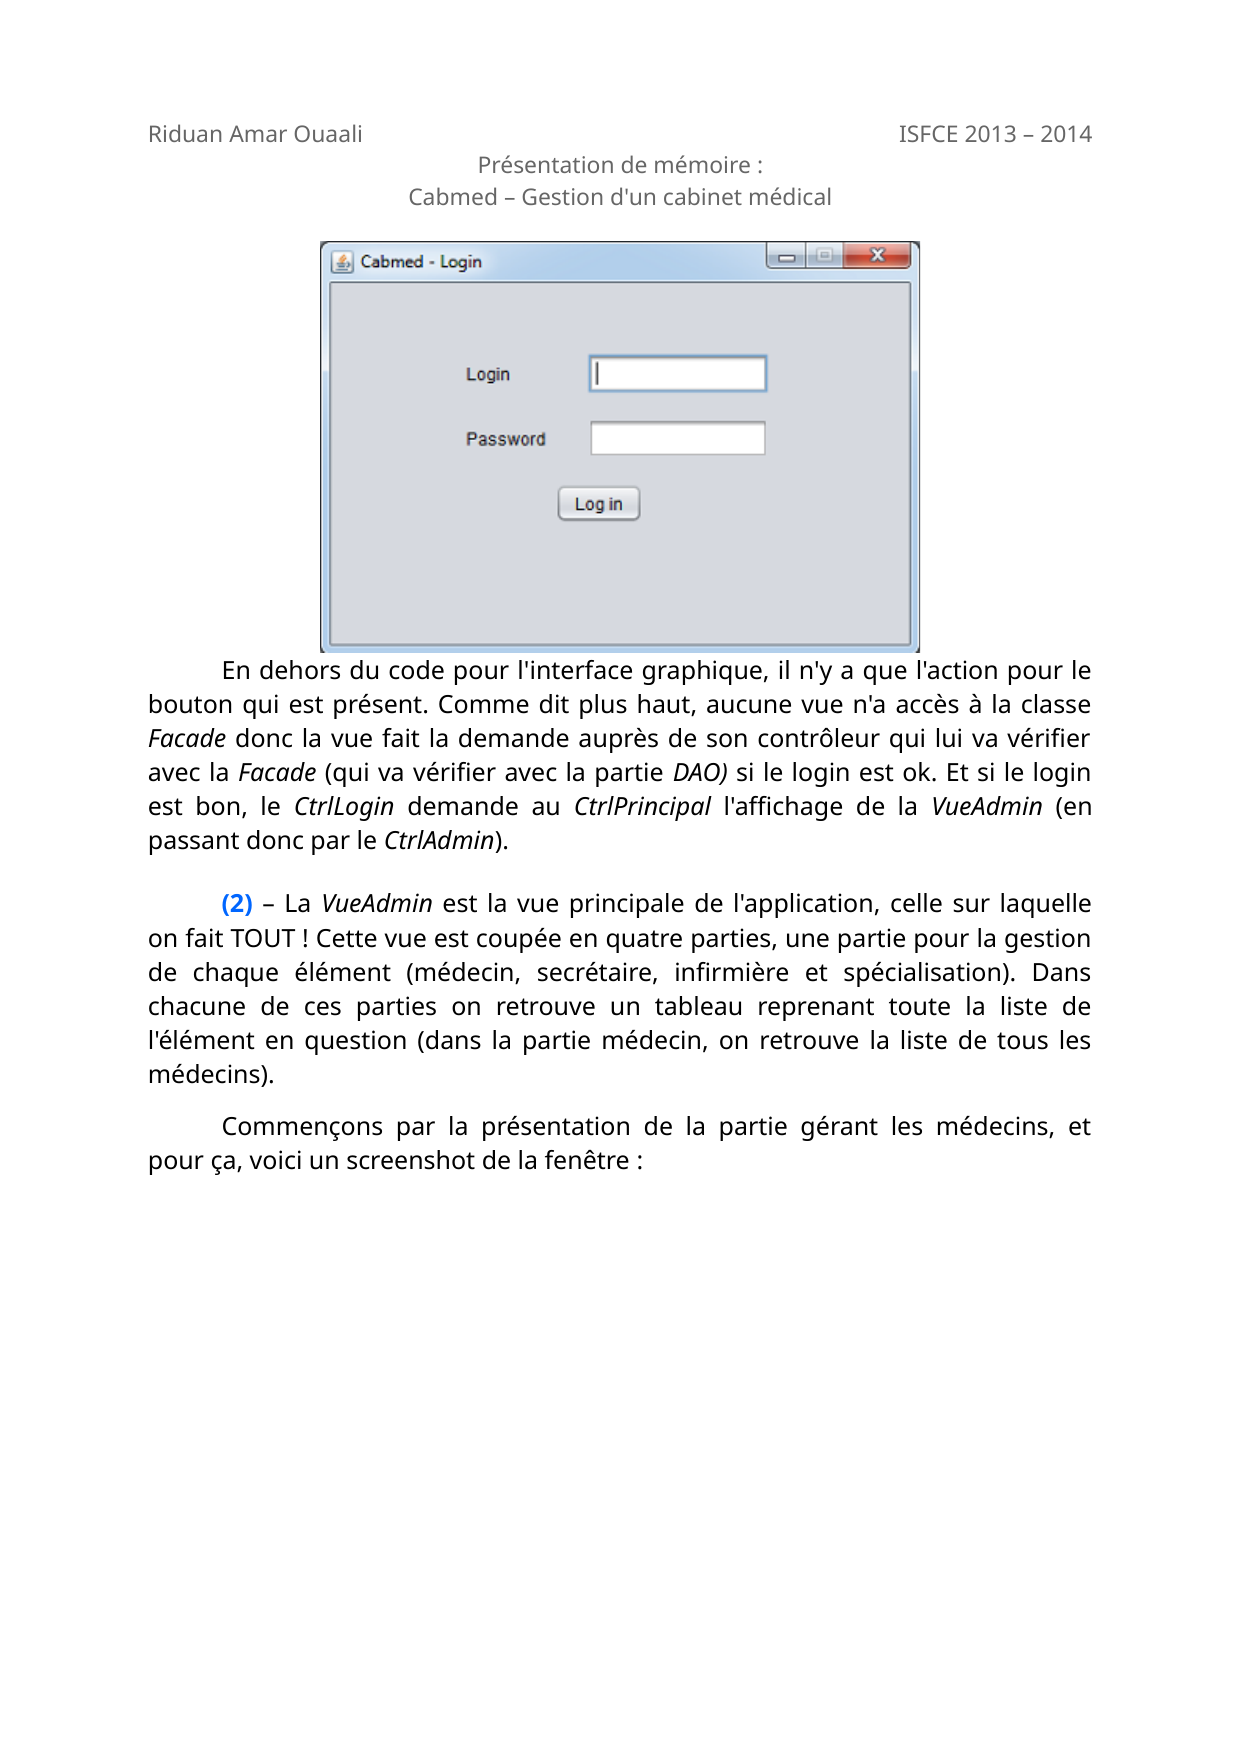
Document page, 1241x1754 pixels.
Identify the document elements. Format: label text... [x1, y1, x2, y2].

text Commençons par la présentation de la partie gérant les médecins, et pour ça, voici un screenshot de la fenêtre : [148, 1108, 1093, 1176]
text (2) – La VueAdmin est la vue principale de l'application, celle sur laquelle on fait TOUT ! Cette vue est coupée en quatre parties, une partie pour la gestion de chaque élément (médecin, secrétaire, infirmière et spécialisation). Dans chacune de ces parties on retrouve un tableau reprenant toute la liste de l'élément en question (dans la partie médecin, on retrouve la liste de tous les médecins). [148, 886, 1093, 1091]
text En dehors du code pour l'interface graphique, il n'y a que l'action pour le bouton qui est présent. Comme dit plus haut, aucune vue n'a accès à la classe Facade donc la vue fait la demande auprès de son contrôleur qui lui va vérifier avec la Facade (qui va vérifier avec la partie DAO) si le login est ok. Et si le login est bon, le CtrlLogin demande au CtrlPrincipal l'affichage de la VueAdmin (en passant donc par le CtrlAdmin). [148, 241, 1093, 857]
picture [320, 241, 921, 653]
